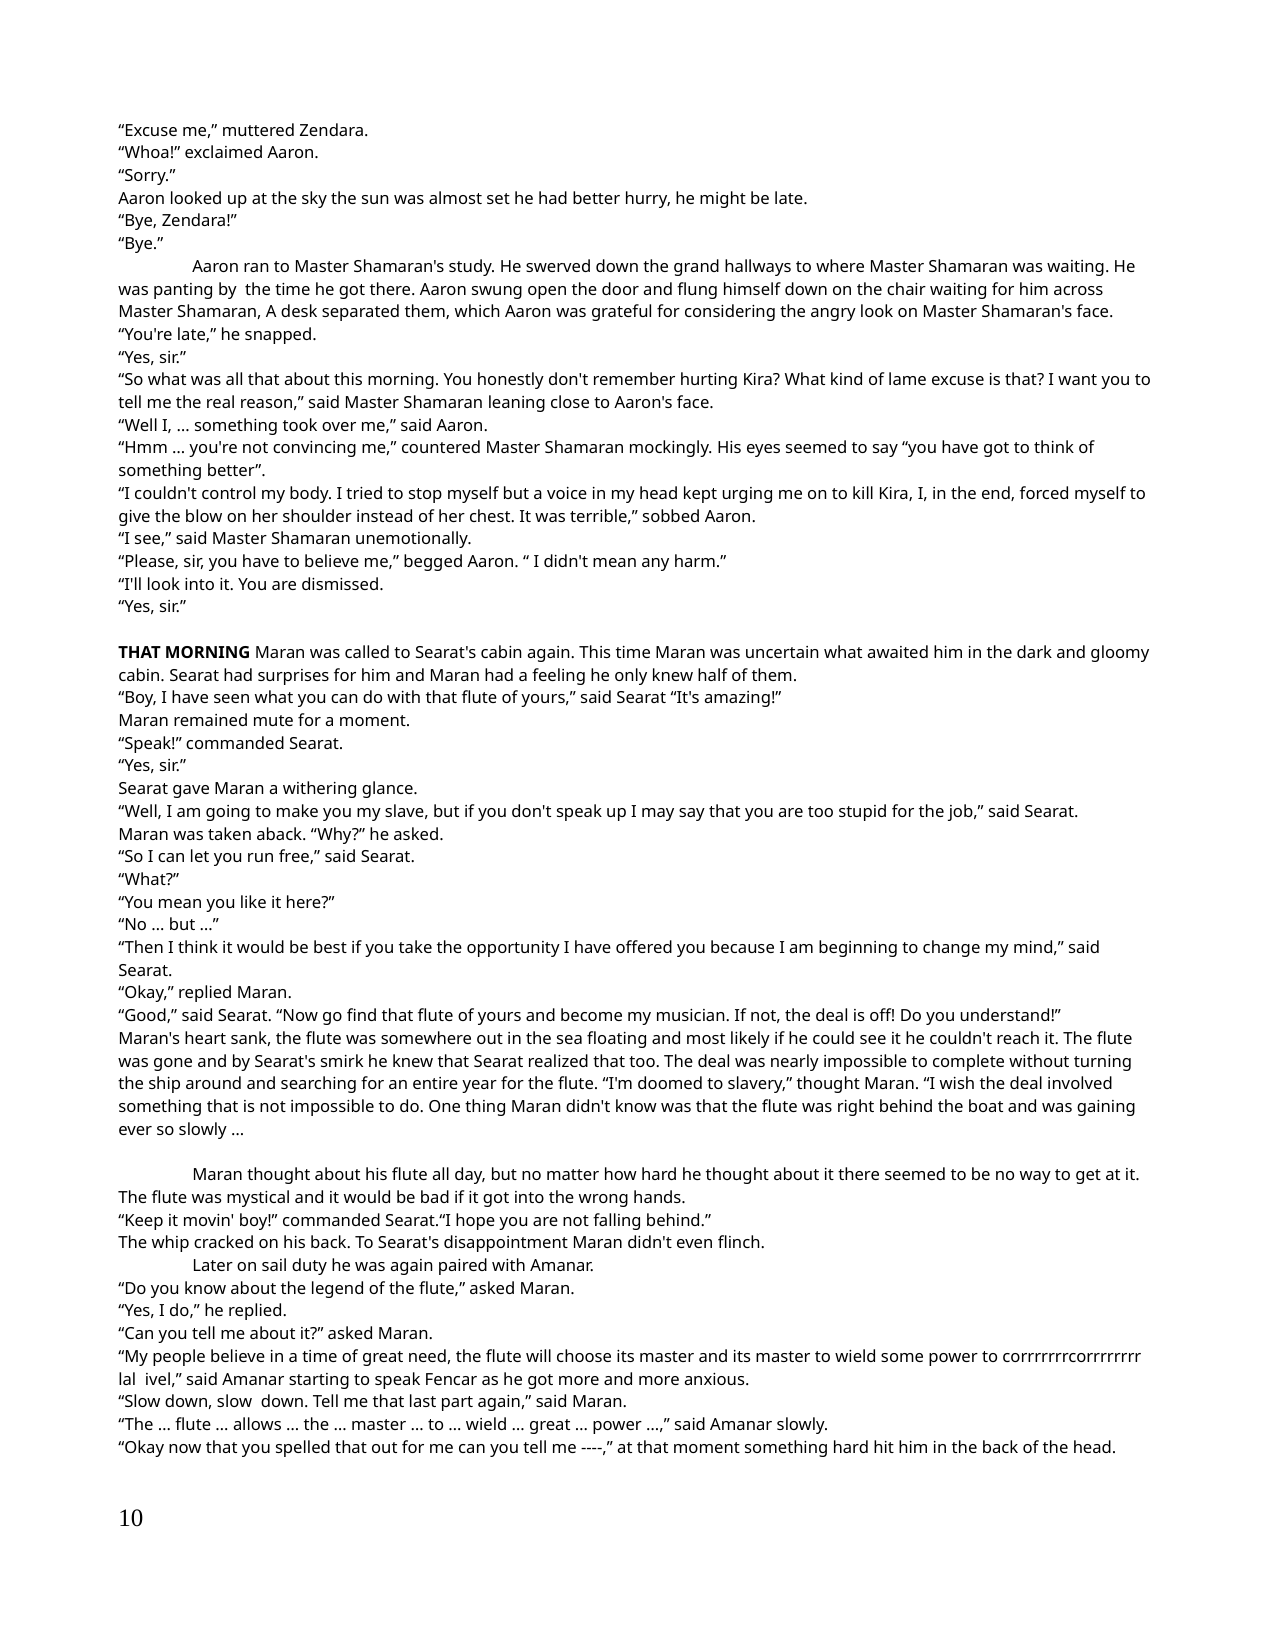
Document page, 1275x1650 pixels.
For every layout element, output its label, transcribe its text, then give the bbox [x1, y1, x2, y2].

text “No … but …” [118, 913, 1157, 936]
text “My people believe in a time of great need, the flute will choose its master and its master to wield some power to corrrrrrrcorrrrrrrr lal ivel,” said Amanar starting to speak Fencar as he got more and more anxious. [118, 1344, 1157, 1390]
text “Hmm … you're not convincing me,” countered Master Shamaran mockingly. His eyes seemed to say “you have got to think of something better”. [118, 436, 1157, 481]
text “Can you tell me about it?” asked Maran. [118, 1322, 1157, 1344]
text “Yes, sir.” [118, 595, 1157, 618]
text “Excuse me,” muttered Zendara. [118, 118, 1157, 141]
text “Then I think it would be best if you take the opportunity I have offered you because I am beginning to change my mind,” said Searat. [118, 936, 1157, 981]
text “The … flute … allows … the … master … to … wield … great … power …,” said Amanar slowly. [118, 1412, 1157, 1435]
text “I'll look into it. You are dismissed. [118, 572, 1157, 595]
text “Sorry.” [118, 163, 1157, 186]
text “Well, I am going to make you my slave, but if you don't speak up I may say that you are too stupid for the job,” said Searat. [118, 799, 1157, 822]
text Maran remained mute for a moment. [118, 708, 1157, 731]
text “Well I, … something took over me,” said Aaron. [118, 413, 1157, 436]
text “Yes, sir.” [118, 754, 1157, 777]
text “Do you know about the legend of the flute,” asked Maran. [118, 1276, 1157, 1299]
text “You're late,” he snapped. [118, 322, 1157, 345]
text “Speak!” commanded Searat. [118, 731, 1157, 754]
text “Okay now that you spelled that out for me can you tell me ----,” at that moment something hard hit him in the back of the head. [118, 1435, 1157, 1458]
text Maran was taken aback. “Why?” he asked. [118, 822, 1157, 845]
text “You mean you like it here?” [118, 890, 1157, 913]
text “So what was all that about this morning. You honestly don't remember hurting Kira? What kind of lame excuse is that? I want you to tell me the real reason,” said Master Shamaran leaning close to Aaron's face. [118, 368, 1157, 413]
text “I see,” said Master Shamaran unemotionally. [118, 527, 1157, 549]
text “Slow down, slow down. Tell me that last part again,” said Maran. [118, 1390, 1157, 1412]
text “Bye, Zendara!” [118, 209, 1157, 232]
text “Keep it movin' boy!” commanded Searat.“I hope you are not falling behind.” [118, 1208, 1157, 1231]
text “Please, sir, you have to believe me,” begged Aaron. “ I didn't mean any harm.” [118, 549, 1157, 572]
text “Whoa!” exclaimed Aaron. [118, 141, 1157, 163]
text “Boy, I have seen what you can do with that flute of yours,” said Searat “It's amazing!” [118, 686, 1157, 708]
text Aaron looked up at the sky the sun was almost set he had better hurry, he might be late. [118, 186, 1157, 209]
text “Yes, I do,” he replied. [118, 1299, 1157, 1322]
text Later on sail duty he was again paired with Amanar. [118, 1253, 1157, 1276]
text “Bye.” [118, 232, 1157, 254]
text “What?” [118, 867, 1157, 890]
text Searat gave Maran a withering glance. [118, 777, 1157, 799]
text “Yes, sir.” [118, 345, 1157, 368]
text Aaron ran to Master Shamaran's study. He swerved down the grand hallways to where Master Shamaran was waiting. He was panting by the time he got there. Aaron swung open the door and flung himself down on the chair waiting for him across Master Shamaran, A desk separated them, which Aaron was grateful for considering the angry look on Master Shamaran's face. [118, 254, 1157, 322]
text “I couldn't control my body. I tried to stop myself but a voice in my head kept urging me on to kill Kira, I, in the end, forced myself to give the blow on her shoulder instead of her chest. It was terrible,” sobbed Aaron. [118, 481, 1157, 527]
text Maran thought about his flute all day, but no matter how hard he thought about it there seemed to be no way to get at it. The flute was mystical and it would be bad if it got into the wrong hands. [118, 1163, 1157, 1208]
text “So I can let you run free,” said Searat. [118, 845, 1157, 867]
text The whip cracked on his back. To Searat's disappointment Maran didn't even flinch. [118, 1231, 1157, 1253]
text THAT MORNING Maran was called to Searat's cabin again. This time Maran was uncertain what awaited him in the dark and gloomy cabin. Searat had surprises for him and Maran had a feeling he only knew half of them. [118, 640, 1157, 686]
text “Good,” said Searat. “Now go find that flute of yours and become my musician. If not, the deal is off! Do you understand!” Maran's heart sank, the flute was somewhere out in the sea floating and most likely if he could see it he couldn't reach it. The flute was gone and by Searat's smirk he knew that Searat realized that too. The deal was nearly impossible to complete without turning the ship around and searching for an entire year for the flute. “I'm doomed to slavery,” thought Maran. “I wish the deal involved something that is not impossible to do. One thing Maran didn't know was that the flute was right behind the boat and was gaining ever so slowly … [118, 1004, 1157, 1140]
text “Okay,” replied Maran. [118, 981, 1157, 1004]
